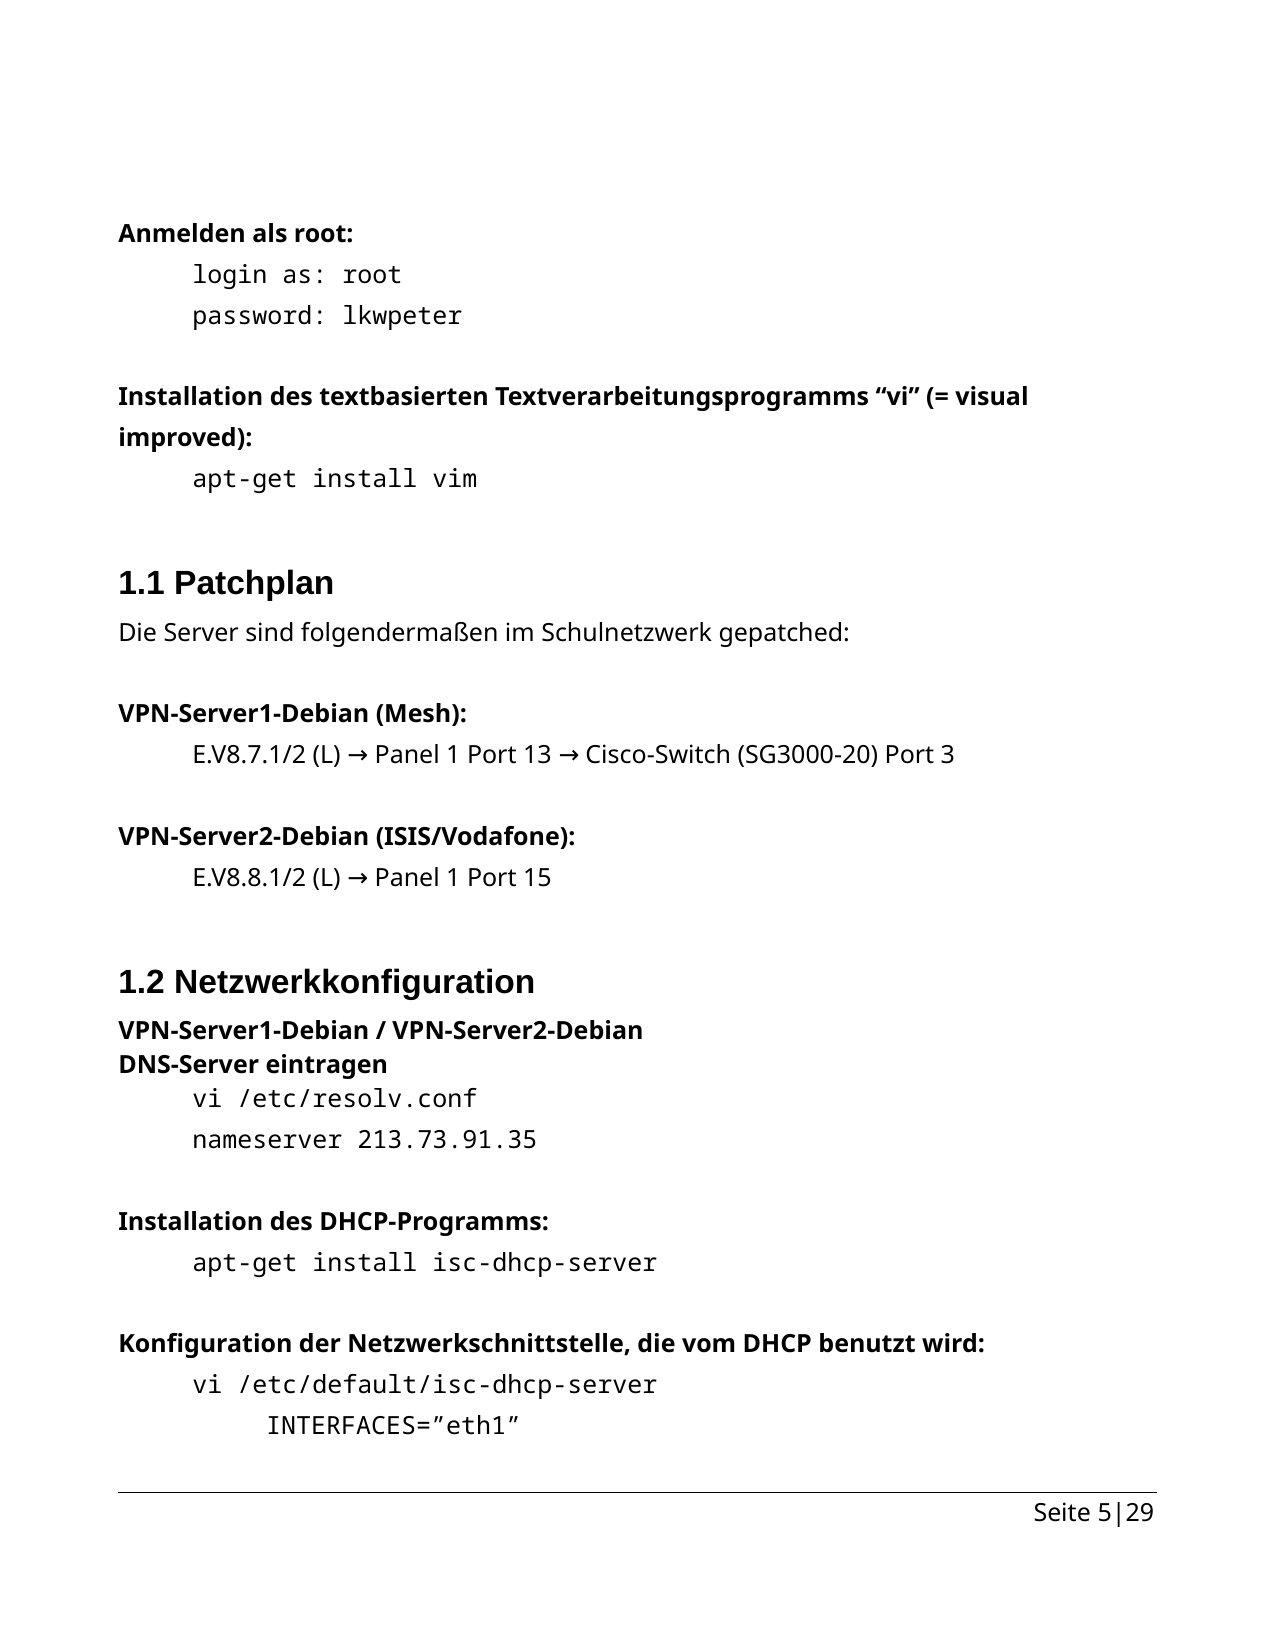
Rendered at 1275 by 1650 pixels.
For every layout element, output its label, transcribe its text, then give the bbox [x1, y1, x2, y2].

text vi /etc/default/isc-dhcp-server [118, 1367, 1157, 1401]
text nameserver 213.73.91.35 [118, 1122, 1157, 1156]
text Konfiguration der Netzwerkschnittstelle, die vom DHCP benutzt wird: [118, 1326, 1157, 1360]
text DNS-Server eintragen [118, 1047, 1157, 1081]
text vi /etc/resolv.conf [118, 1081, 1157, 1115]
text Anmelden als root: [118, 216, 1157, 250]
subtitle 1.1 Patchplan [118, 563, 1157, 602]
text Die Server sind folgendermaßen im Schulnetzwerk gepatched: [118, 614, 1157, 648]
text login as: root [118, 257, 1157, 291]
text E.V8.7.1/2 (L) → Panel 1 Port 13 → Cisco-Switch (SG3000-20) Port 3 [118, 737, 1157, 771]
text apt-get install vim [118, 461, 1157, 495]
text VPN-Server1-Debian (Mesh): [118, 696, 1157, 730]
text Installation des DHCP-Programms: [118, 1204, 1157, 1238]
subtitle 1.2 Netzwerkkonfiguration [118, 962, 1157, 1001]
text Installation des textbasierten Textverarbeitungsprogramms “vi” (= visual improved): [118, 379, 1157, 454]
text apt-get install isc-dhcp-server [118, 1244, 1157, 1278]
text VPN-Server1-Debian / VPN-Server2-Debian [118, 1013, 1157, 1047]
text INTERFACES=”eth1” [118, 1408, 1157, 1442]
text E.V8.8.1/2 (L) → Panel 1 Port 15 [118, 859, 1157, 893]
text VPN-Server2-Debian (ISIS/Vodafone): [118, 818, 1157, 853]
text password: lkwpeter [118, 297, 1157, 331]
